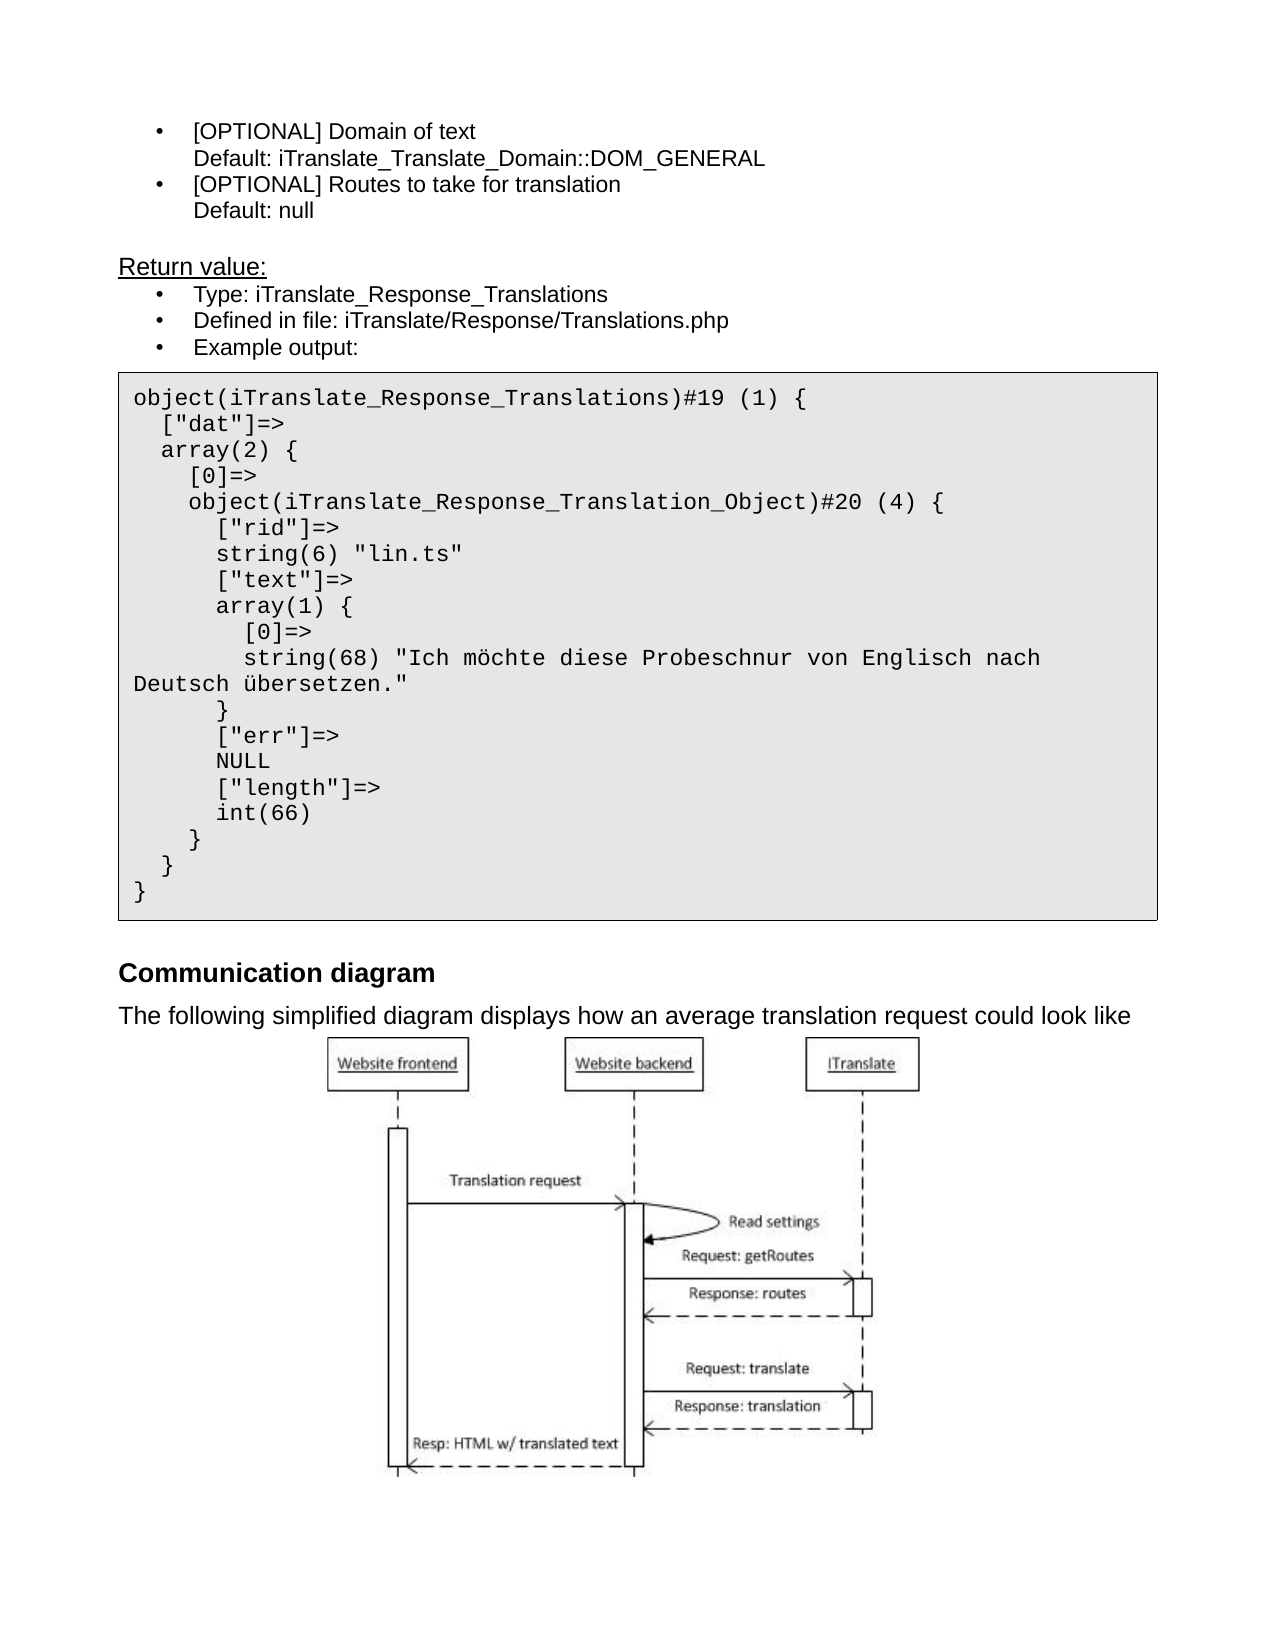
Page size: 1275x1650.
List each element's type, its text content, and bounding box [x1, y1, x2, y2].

picture [327, 1037, 920, 1477]
subtitle Defined in file: iTranslate/Response/Translations.php [156, 307, 1157, 334]
text The following simplified diagram displays how an average translation request could look like [118, 1001, 1157, 1030]
subtitle object(iTranslate_Response_Translations)#19 (1) { ["dat"]=> array(2) { [0]=> object(iTranslate_Response_Translation_Object)#20 (4) { ["rid"]=> string(6) "lin.ts" ["text"]=> array(1) { [0]=> string(68) "Ich möchte diese Probeschnur von Englisch nach Deutsch übersetzen." } ["err"]=> NULL ["length"]=> int(66) } } } [119, 373, 1157, 920]
subtitle Return value: [118, 252, 1157, 281]
subtitle Example output: [156, 334, 1157, 360]
subtitle Communication diagram [118, 957, 1157, 988]
subtitle Type: iTranslate_Response_Translations [156, 281, 1157, 307]
subtitle [OPTIONAL] Domain of text Default: iTranslate_Translate_Domain::DOM_GENERAL [156, 118, 1157, 171]
subtitle [OPTIONAL] Routes to take for translation Default: null [156, 171, 1157, 223]
